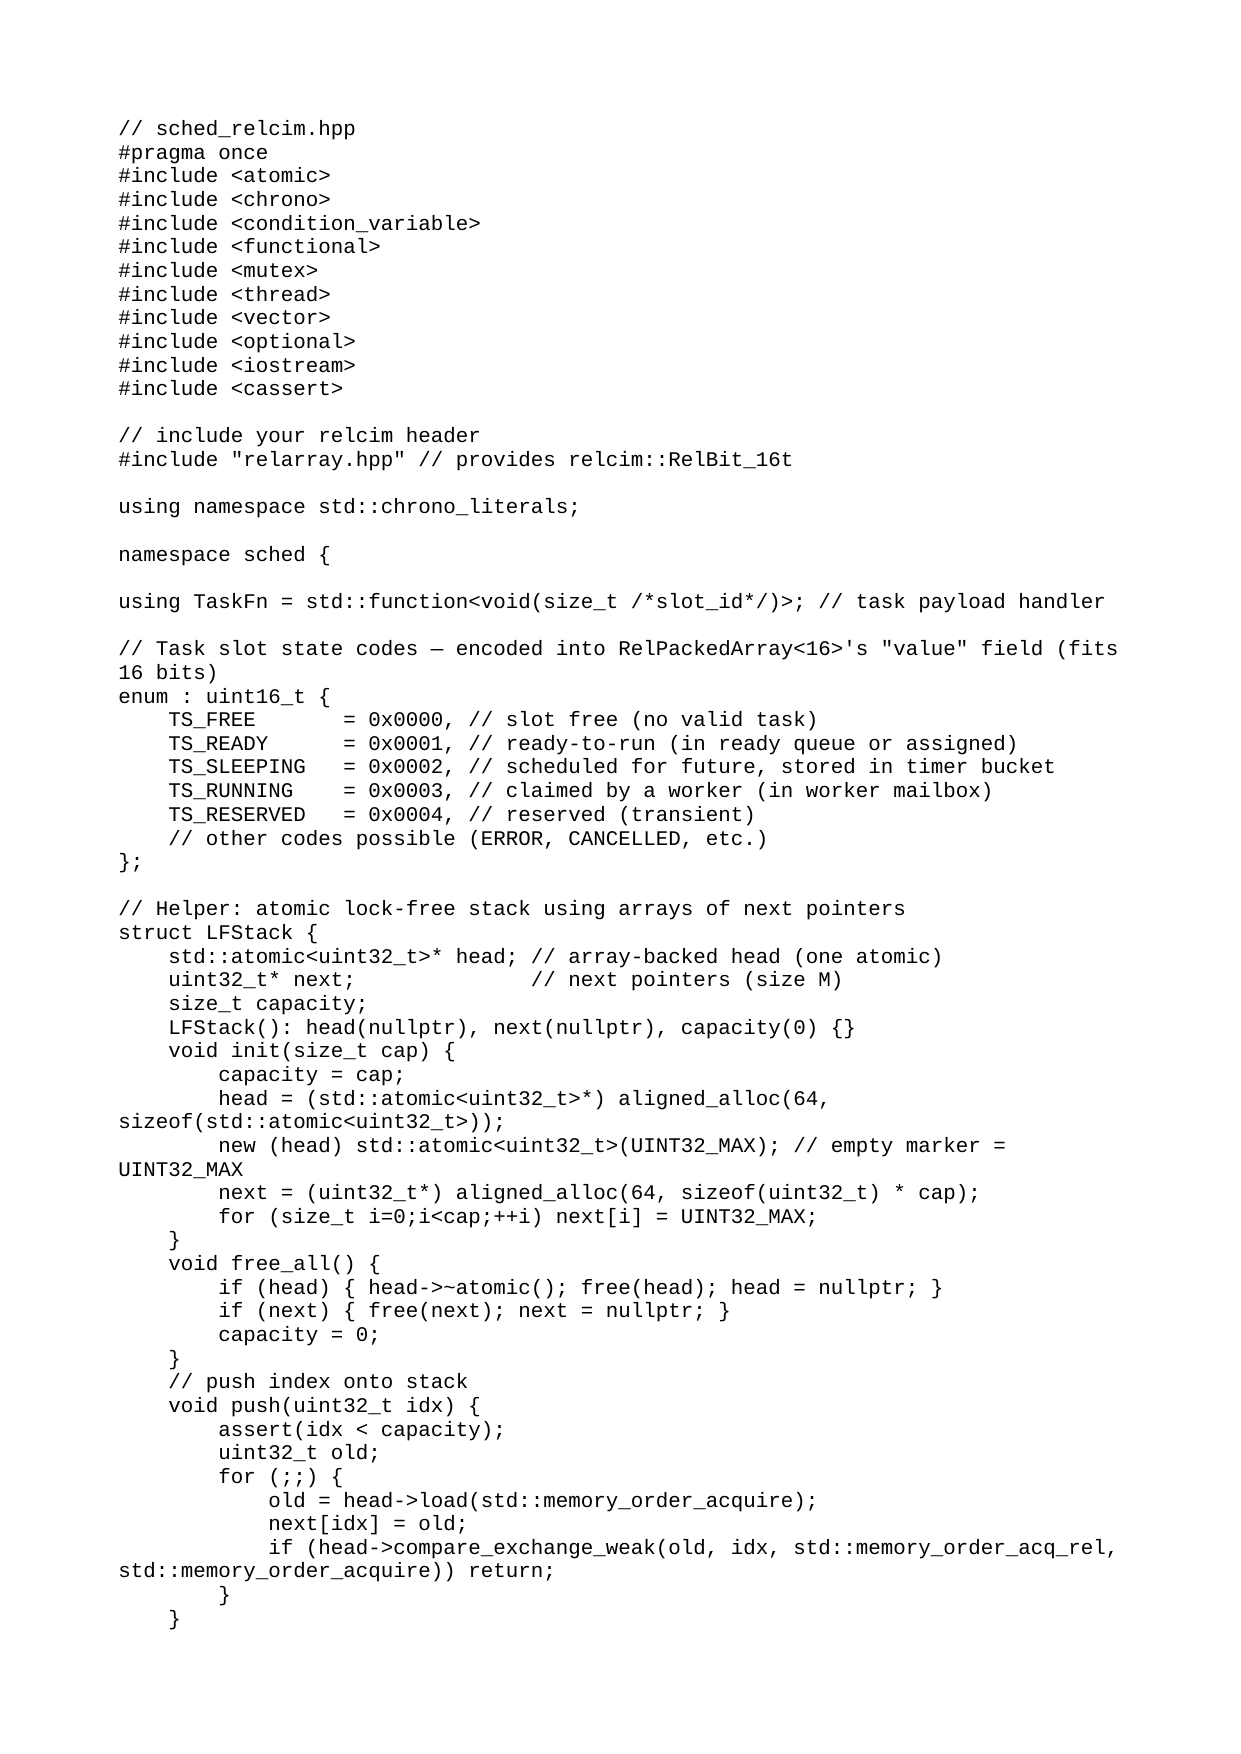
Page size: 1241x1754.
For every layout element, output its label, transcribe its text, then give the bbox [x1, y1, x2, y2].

text next = (uint32_t*) aligned_alloc(64, sizeof(uint32_t) * cap); [118, 1182, 1122, 1206]
text if (head->compare_exchange_weak(old, idx, std::memory_order_acq_rel, std::memory_order_acquire)) return; [118, 1537, 1122, 1584]
text #include <vector> [118, 307, 1122, 331]
text } [118, 1229, 1122, 1253]
text void push(uint32_t idx) { [118, 1395, 1122, 1419]
text #include <optional> [118, 331, 1122, 354]
text void free_all() { [118, 1253, 1122, 1277]
text for (size_t i=0;i<cap;++i) next[i] = UINT32_MAX; [118, 1206, 1122, 1229]
text // Helper: atomic lock-free stack using arrays of next pointers [118, 898, 1122, 922]
text using TaskFn = std::function<void(size_t /*slot_id*/)>; // task payload handler [118, 591, 1122, 615]
text TS_RUNNING = 0x0003, // claimed by a worker (in worker mailbox) [118, 780, 1122, 804]
text } [118, 1584, 1122, 1608]
text enum : uint16_t { [118, 686, 1122, 709]
text if (next) { free(next); next = nullptr; } [118, 1300, 1122, 1324]
text #include <thread> [118, 284, 1122, 307]
text #include <cassert> [118, 378, 1122, 402]
text if (head) { head->~atomic(); free(head); head = nullptr; } [118, 1277, 1122, 1300]
text uint32_t* next; // next pointers (size M) [118, 969, 1122, 993]
text namespace sched { [118, 544, 1122, 567]
text #pragma once [118, 142, 1122, 165]
text #include <iostream> [118, 354, 1122, 378]
text std::atomic<uint32_t>* head; // array-backed head (one atomic) [118, 946, 1122, 969]
text size_t capacity; [118, 993, 1122, 1017]
text old = head->load(std::memory_order_acquire); [118, 1489, 1122, 1513]
text #include <mutex> [118, 260, 1122, 284]
text head = (std::atomic<uint32_t>*) aligned_alloc(64, sizeof(std::atomic<uint32_t>)); [118, 1088, 1122, 1135]
text #include <atomic> [118, 165, 1122, 189]
text TS_READY = 0x0001, // ready-to-run (in ready queue or assigned) [118, 733, 1122, 757]
text #include <condition_variable> [118, 213, 1122, 236]
text capacity = cap; [118, 1064, 1122, 1088]
text new (head) std::atomic<uint32_t>(UINT32_MAX); // empty marker = UINT32_MAX [118, 1135, 1122, 1182]
text // include your relcim header [118, 426, 1122, 449]
text void init(size_t cap) { [118, 1040, 1122, 1064]
text #include <functional> [118, 236, 1122, 260]
text #include <chrono> [118, 189, 1122, 213]
text }; [118, 851, 1122, 875]
text TS_RESERVED = 0x0004, // reserved (transient) [118, 804, 1122, 827]
text next[idx] = old; [118, 1513, 1122, 1537]
text TS_SLEEPING = 0x0002, // scheduled for future, stored in timer bucket [118, 757, 1122, 780]
text using namespace std::chrono_literals; [118, 496, 1122, 520]
text capacity = 0; [118, 1324, 1122, 1348]
text for (;;) { [118, 1466, 1122, 1489]
text } [118, 1608, 1122, 1631]
text uint32_t old; [118, 1442, 1122, 1466]
text } [118, 1348, 1122, 1371]
text TS_FREE = 0x0000, // slot free (no valid task) [118, 709, 1122, 733]
text // push index onto stack [118, 1371, 1122, 1395]
text // sched_relcim.hpp [118, 118, 1122, 142]
text // other codes possible (ERROR, CANCELLED, etc.) [118, 827, 1122, 851]
text struct LFStack { [118, 922, 1122, 946]
text // Task slot state codes — encoded into RelPackedArray<16>'s "value" field (fits 16 bits) [118, 638, 1122, 686]
text #include "relarray.hpp" // provides relcim::RelBit_16t [118, 449, 1122, 473]
text LFStack(): head(nullptr), next(nullptr), capacity(0) {} [118, 1017, 1122, 1040]
text assert(idx < capacity); [118, 1419, 1122, 1442]
